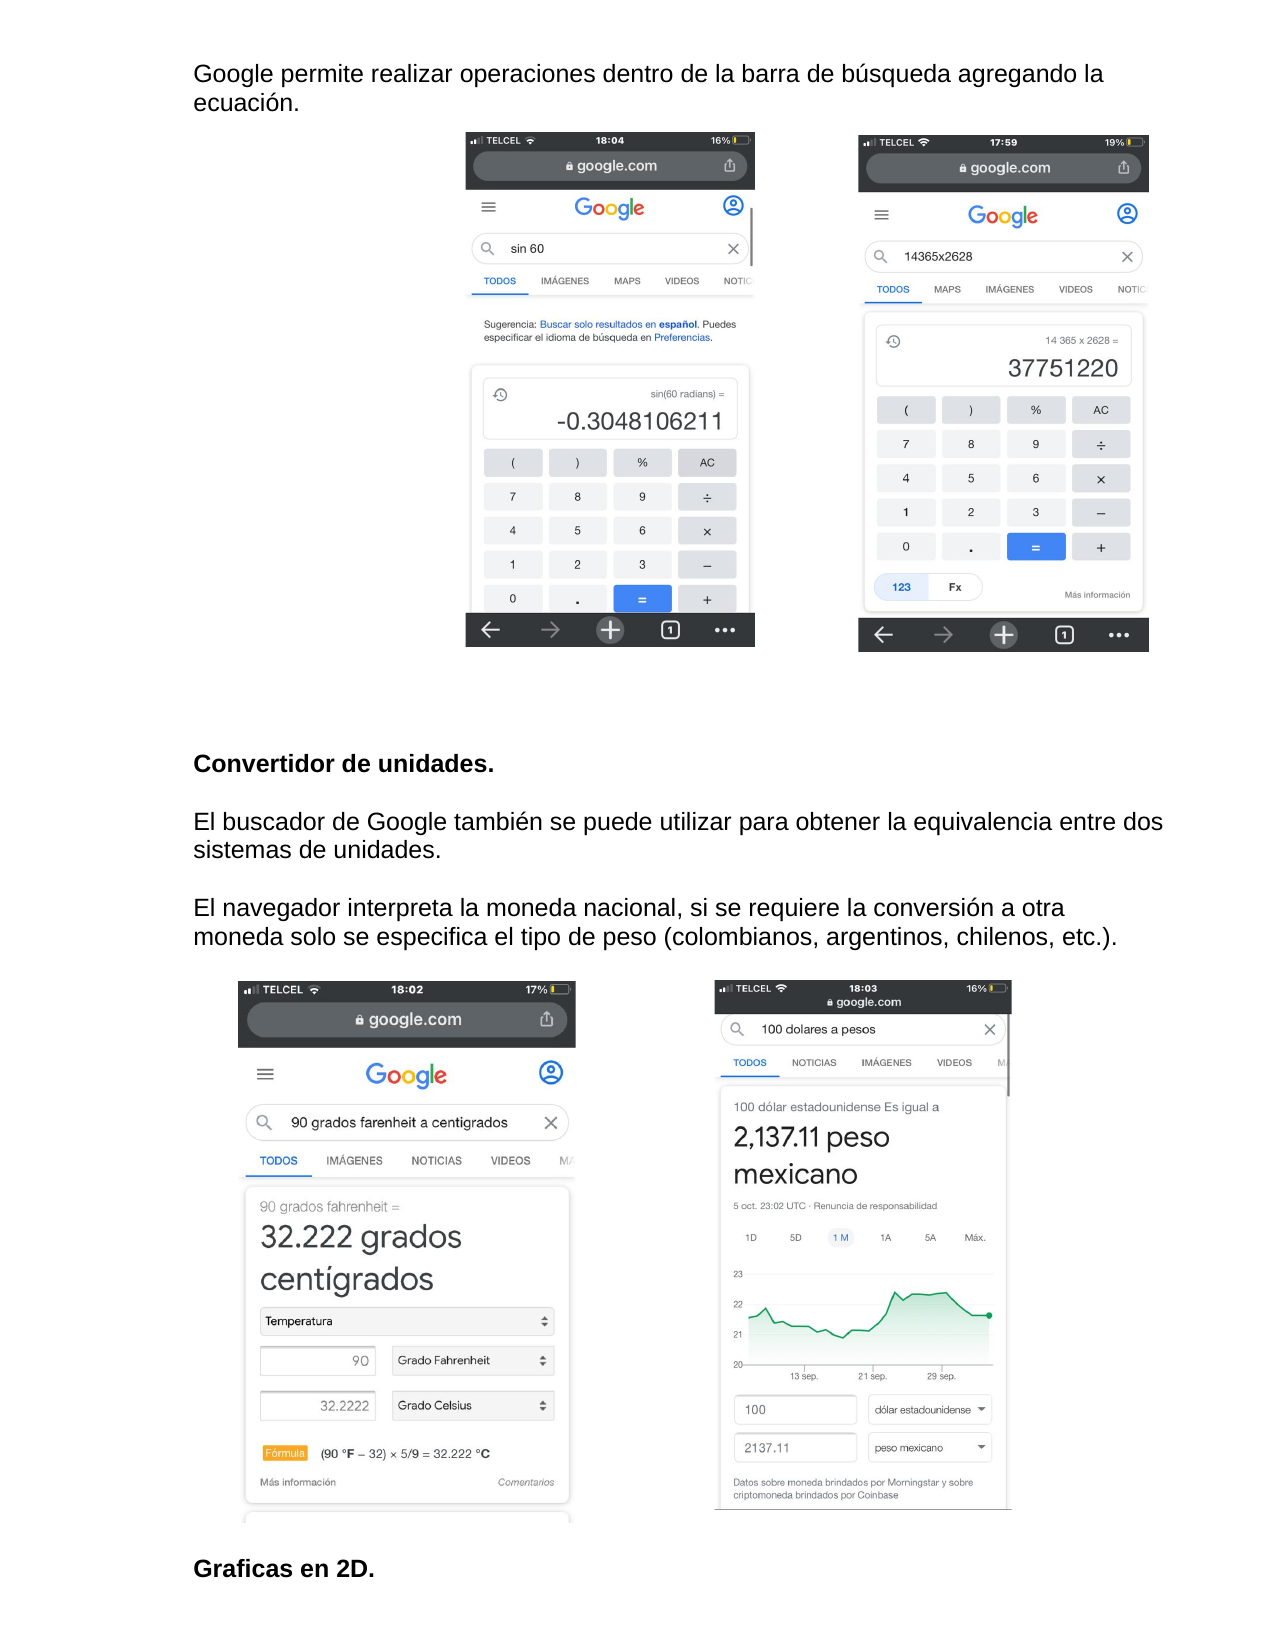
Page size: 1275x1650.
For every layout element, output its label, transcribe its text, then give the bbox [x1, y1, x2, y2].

text Google permite realizar operaciones dentro de la barra de búsqueda agregando la ecuación. [193, 59, 1205, 174]
text sistemas de unidades. [193, 835, 1205, 864]
text El navegador interpreta la moneda nacional, si se requiere la conversión a otra [193, 893, 1205, 922]
text El buscador de Google también se puede utilizar para obtener la equivalencia entre dos [193, 807, 1205, 835]
text Graficas en 2D. [193, 1554, 1205, 1583]
text Convertidor de unidades. [193, 749, 1205, 778]
text [193, 1583, 1205, 1612]
text moneda solo se especifica el tipo de peso (colombianos, argentinos, chilenos, etc.). [193, 922, 1205, 950]
